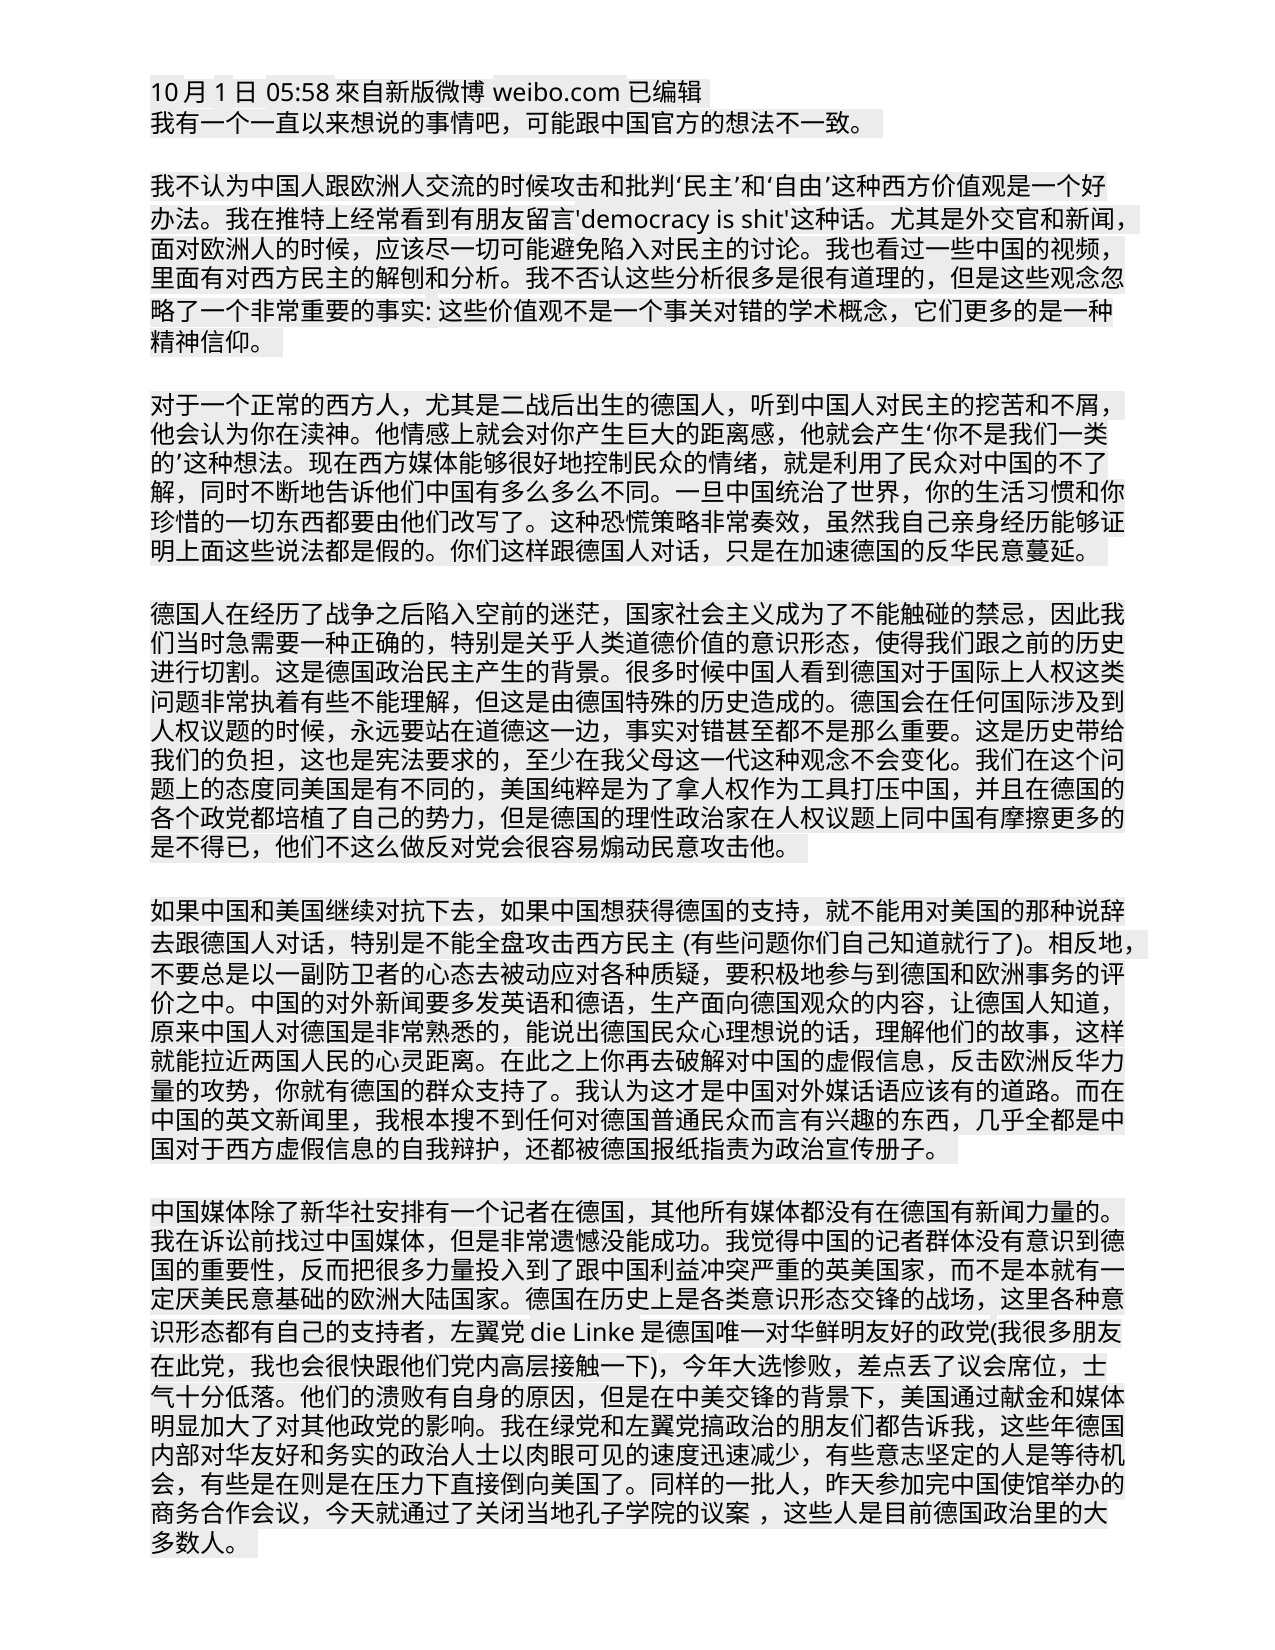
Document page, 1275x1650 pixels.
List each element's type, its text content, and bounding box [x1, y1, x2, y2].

text 鄙人前言：德國21歲女大生，海雯娜，前幾個月遭到西方媒體攻擊，說她是中國收買的宣傳工具。這女孩鬥性很強，沒在怕的。西方反華勢力很精，之所以怕她，因為她會用英文發文，中文部分則是她的中國男友會幫她。再來她年輕，又是美女，更重要的是她擅長論述。以下我貼她三篇微博。（因為我微博認證出問題而沒法給她留言，這就交給大家了！好嗎？） ㊣ 海雯娜 12月2日 07:52來自新版微博 weibo.com 我发现最近很多地方在讨论台湾的事情。去年和今年，对我骚扰最多的人就是台独的人。我从去年就开始学习和了解台湾的一些事情。我可以分享一下我认为比较有说服力的反对台湾独立的说辞。很多中国人不喜欢上推特。他们觉得推特的环境太恶劣了。但是我认为推特非常重要。一些非常重要的政策首先是从推特产生的。在推特上反华的人会展示给你他们支持台湾独立的逻辑。之后你会观察到他们是如何在议会和政府层面推动这些想法成为一种政策的。我作为德国人，就可以分析他们这些逻辑背后的错误。我也观察中国朋友怎么与台独的人进行对话的。大概是在去年香港国安法颁布之后，台湾成为一个非常重要的议题。当时推特的气氛会使你明显感觉到一些反华人物把工作重点转向了支持台湾进行国际活动。这篇帖子基本上是我过去一年对台湾问题发表的推特的总结。 我对台湾问题的认识是这样的: 我认为台湾问题的本质是中国尚未结束的一场内战。这场内战由于美国在50年代的介入而至今没能完成。因此中国大陆即使是使用军事打击台湾，也没有侵犯任何国际法。只有在大陆打击台湾的时候犯下了反人类罪等人道主义罪行时，才有国际介入的理由。我认为这种理解是符合历史基本事实的，也能够比较简单和清晰地将台湾问题的实质介绍给德国人。在此基础上，我查阅了一些文献。也同很多人士交流学习过。有一篇文献对我的观念影响很大(英文版)。我先把它的链接放在这里。这篇文献介绍了德国为什么要承认一个中国原则，以及为什么不能与中华民国建立外交关系。这是一个比较权威的解释。读者不需要现在详细去看，因为我会对这篇文章中的一些重要观点进行详细的解释。 网页链接 https://gpil.jura.uni-bonn.de/2019/12/germany-confirms-non-recognition-of-the-republic-of-china-taiwan/ 目前在欧洲比较流行的支持台湾独立或反对中国统一的论点有以下几类: 1. 台湾与欧洲国家都是民主国家，享有相同的价值观。因此欧洲必须支持观念相同的政体获得国家地位 2. 台湾的前途必须由台湾人民自己选择。而台湾的民意反对统一 3. '一个中国'原则是中国政治胁迫的产物。欧洲国家应该拒绝任何胁迫政治。 4. 中国大陆从来没有支配过台湾，因此不具备统治台湾的法理基础 5. 反对一切通过武力实现国家统一的方式。统一的方式必须和平。 我认为上述5条均缺乏足够的依据。 1. 我先解释一下德国与台湾的关系。纳粹德国同中华民国的外交关系随着第二次世界大战而破裂。但从二战结束以来，德国从来没有与中华民国建立过任何外交关系。这个德国包括，西德，东德，以及德意志联邦。所以，基于'民主国家的价值观'，德国应该与台湾建立关系而不是中国大陆的这种说法是站不住脚的。因为如果是这样，联邦德国应该与台湾早就建立外交关系了。两德统一的时候，我们甚至都没有在是否应该接受台湾中华民国政府这个问题上发生犹豫。彼时的中国人权状况和民主状况与当前的中国相比肯定是落后很多的。我们那个时候仍然选择的是中华人民共和国，而不是中华民国。因此价值观外交不具备历史的合理性。如果我们现在实行价值观外交，就意味着否定我们曾经的外交和政策遗产。这种否定需要有依据: 我们同中华人民共和国建交究竟为德国带来何种利益及损害必须说清楚。但是每个德国人都清楚，我们同中国的50年的外交给我们带来巨大利益。让历史重新演变一次，结果还会是一样的。 2. 这个论点也是没有法律依据的。这种观点的依据在国际法里叫做'民族自决权(self-determination)'，但我认为台湾不具备'民族自决权'的资质。在国际法上(我想不起来条款了)，民族自决权的行使需要满足几个条件。 a. 这个地区曾经是殖民地。当地人的民族自决是为了脱离殖民者的统治。台湾并不是中国的殖民地。相反，在历史上台湾曾经被中国的清朝政府有效统治，使用同一种语言，并且拥有同大陆省份完全一致的行政体系。因此，台湾不是中国的殖民地。 b. 如果这个地区是某个主权国家的一部分，那么这个自决的脱离需要符合这个国家的宪法和脱离程序。台湾，是中华人民共和国和中华民国共同认定的其版图的一部分。而这两个中国的宪法都不允许台湾分裂出去。这同苏联和英国的宪法不同。因此使用苏联解体和苏格兰脱英的案例来对比台湾脱离中国是不恰当的。德国的宪法法院也曾发出过决议(应该是在2011年发的)，不允许德国的省份(比如拜仁州)通过任何方式分离出德意志联邦。同样，欧盟也不支持西班牙的加泰罗尼亚以自决的方式分离出去。因此，如果德国人或者其他欧洲人企图以台湾民意作为依据来否定中国统一的合理性，那么他必然要侵犯国际法。而欧盟的五大价值观之一就是要尊重法制(国际法)。面对这种反驳，对方会因为自我矛盾而导致理论崩塌。 3. 这个理论的反驳恐怕只有德国人最有资格提出。中国网友可能不知道，其实中国的'一个中国'政策是从德国学来的。西德曾经在一段时间内提出过'一个德国'政策。也就是说，西德不与任何与东德建立外交关系的国家建立外交关系。这与'一个中国'的政策非常想象。你同德国人提起这段历史，没有德国人会觉得一个国家为自己的外交设置前置条件是那么不能接受的事情。所以，为什么西德曾经做过的事情，中国就不能做呢? 有德国人会继续说，西德后来放弃了'一个德国'的主张。但他其实也知道，这种放弃是基于实用主义而不是伦理和美德。西德不具备面对东方国家的压倒性实力。'一个德国'原则反而损害了西德的国家利益，限制了它的外交空间。因此后来它基于利益的原则放弃了这个主张。而中国对台湾具有压倒性的实力，它就不具备放弃一个中国原则的动机。如果德国的政治伦理确实比中国更具有美德，那么它一开始就不会提出'一个德国'政策了。后来的妥协是基于实力的无奈。 4. 这个理论的击破是比较容易的。 德意志第二帝国，是通过俾斯麦和德国皇帝的战争而实现统一的。Hohenzollern家族从来没有统治过我的家乡Schleswig-Holstein。但是德国的史学界没有人会认为德意志第二帝国支配Schleswig-Holstein是非法的。这种例子在世界历史上应该是很多的。我没有就中国曾经有效支配台湾这个问题进行深入了解。原因之一是我认为我的中国历史知识不够丰富，不能很好地解答这个问题。二是台湾很多人在否定清朝统治台湾上做了很多努力。虽然我认为他们这些理论应该都是胡说八道，但是有可能在交流中被他们举出一些我不熟悉的历史事件而被困住。因此我选择避开。三，如果我的交流对象是德国人，向他们解释中国复杂历史是十分低效、甚至费力不讨好的。他们没有那个耐心，因此你需要寻找他们最容易感知的论据去解释。 5. 这个理论非常荒谬。这种想法的人首先应该反对的是美国。美国就是通过内战确立合众国政府对整个国家的支配的。如果按照这种逻辑，亚伯拉罕林肯不仅不是伟人，反而应该是罪犯。这显然与林肯在美国受到的尊敬是不符的。为什么美国能做的事情，中国就不能做了? 德意志第二帝国也不是通过和平的方式统一的，但是俾斯麦在德国民间是受到尊敬的。 驳斥完这五种理论。我现在总结一下为什么德国不接受台湾作为一个独立的国家，这是因为 a. 台湾并没有在法律上宣布独立。德国是无法承认一个自己都不存在的台湾共和国的。(在面对质询的时候，德国外交部总是这样把皮球提给台湾政府) b. 在选择中华民国和中华人民共和国的问题上，德国选择后者并接受一个中国原则，是基于德国利益的考量。这一点德国政府非常坦诚。 我曾经在推特上问过一个问题: 支持台湾共和国的人， 谁能告诉我你们的国家是什么时候成立的，谁建立的，宪法是什么时候通过的。我非常惊讶地发现，他们自己人之间都无法给一个统一的答案。事实是到目前为止，世界上从来就没有台湾共和国，没有人曾经建立它，也不存在台湾宪法。台湾共和国存在的唯一可能，就是中国进入彻底的衰弱和分裂，我认为这个可能性几乎不存在。欧洲现在有很多人在试图在提高台湾的外交地位。他们经常会说，他们的做法符合'一个中国'原则。这里有一个非常混乱的地方: 欧盟即使放弃了一个中国立场，承认两个中国，那承认的对象也是中华民国，而不是台独分子所想要的台湾共和国。 (接下来一段为部分朋友的观点，我代为转达。我觉得以下看法非常有意思) 所以，与一些国家纠缠是否违背了一个中国原则其实并不能解决中国现在面临的台湾叙事困境。中国在台湾叙事上出现被动最重要的原因，是没能让西方很多国家意识到，中国大陆与台湾实际上是敌对政权而且内战并没有结束。如果像立陶宛这种国家，知道中国会以军事行动打击支持台湾独立和建交的国家，他绝对不敢冒险。现在连欧委会在实质上支持台湾提高外交地位。他们这么做的动机是想仿照美国一样，通过台湾来向北京所要一些谈判筹码。通过迫使中国在其它领域让步来换取欧盟在中国统一问题上不干涉。欧盟现在这样的态度是在学美国。美国从台湾问题上获得了什么好处，欧盟一定会尽可能去学。如果中国大陆能够有效地控制台湾问题，特别是有效地震慑美国，欧盟就会更中立更加谨慎。如果必须要选边站，欧洲一定加入的是中美博弈中更有可能胜利的那一方。如果中国在美国面前不能表现出胜利的潜力和决心，那站在美国一边的国家只会越来越多，统一台湾的成本会越来越高，难度也越来越大。 (译者注: 海雯娜此文涉及到台湾敏感问题，其原文的措辞符合西方人的习惯。本文进行了大量的修改以使其照顾到中国民众的民族情绪，可能存在翻译不准确的地方) ㊣ 海雯娜 12月4日 21:56來自新版微博 weibo.com 标题: 积极去影响西方民众对中国的看法极其重要 中国的网络上有一种非常流行的思想。这种观点认为让世界了解中国是没有价值的。因为实力决定了一切。西方国家不能认可中国是因为中国的实力还不够。一切都会随着中国实力的强大而改善。 不认同这种观点有以下几个原因: a 这种观点只是一种假设，它不是一个已有的事实，因此你不能拿假设当成依据来推出结论来。如果你不积极解当前外国对中国的误解，你实现强大的条件就会不断减少。你的所作所为实际上是在防止你取得你实现自己目标的条件。 b 很多历史证明事实是与上述猜想相反的，苏联比欧洲强大很多，但是苏联越强大欧洲越不喜欢它。大陆也比台湾强大很多，但是我发现台湾越来越反对大陆了。不论背后复杂原因是什么，我只需要一个反例就可以拒绝你的假设了。我更为好奇的是，是什么令一些人认为国家强大了，其他国家就会欢迎你呢? 我老公跟我提经济基础决定上层建筑。我不确定他这种说法是不是正确。但我认为，别人怎么看待你是你同别人交往的结果，而不是你自己本身是个什么样的人导致的。你本来是一个好人，但是可以被认为是一个坏人。这同你本质上是不是一个好人，是不是一个强大的人，毫无关系。在学校里，被霸凌的是被孤立的孩子，但是他往往不是一个坏孩子。 c '足够强大'应该怎么定义呢? 西方一个整体还是比中国强大的。我认为中国很长时间将不具备对西方的压倒性实力。如果中国的人均GDP与西方差不多，那中国或许得是西方经济的5 6倍强大。这种差距能在短时间内看到吗? 如果从人均GDP上来说，比美国人均GDP低地多的国家都敢于反抗美国，你凭什么觉得西方到时候就不会反对比自己力量强大的中国呢? 同时我根本就不相信，当你有了那种压倒性的实力以后，你会对弱者抱有平等的观念。因为这是违背人的本能和人性的。你只是说我们有悠久的历史和文化，这并没有说服力。网上有那么多民族主义和仇恨言论，我都经历到并且看到了。实力强大的一方将具有建立伦理体系的能力，因此他可以将自己的恶行合理化和美德化。这是很难抗拒的。因此看到网上那么多极端言论和善良的声音，我并不觉得中国人在人性和美德上与欧洲人、美国人有多么不同。我们都是平凡的人。 d. 西方民众对中国感受负面但是并不倡导对抗。 很多人错把国家的外交政策和民间情绪当成一个概念。我感觉中国的民意对西方很极端，要么非常崇拜，要么非常恼怒。但是西方社会不一样，德国的民意对中国，虽然比较负面，但是那个负面是极其不重要的。我周围没有一个德国人选举政党是看它对中国和俄罗斯的政策是怎样的。在德国大选辩论中，中国甚至都不是辩论议题，大家根本就谈不上喜欢或者讨厌。请注意，负面并不代表我必须跟它采取对抗。我们德国人面对负面感受的事务，通常选择的是远离而不是对抗，我们会很坦诚地告诉你我们不熟悉这个议题所以我们不表态。你不要把媒体和政治界某些官员的激进看法就当成是德国民间已经达成了共识: 必须对抗中国。到目前为止，德国民间根本没有那个共识。我们唯一可能算有的共识，是全面对抗气候变化。德国所面临的现实挑战非常多，包括欧盟和德国的内政议题，我们都是很清楚的。所以我们关注的重点跟中国民众观众自己国家的议题是一样的: 经济，就业，健康等等问题。但是德国媒体在努力引导民众对抗中国的情绪。现在德国目前的那种对中国过于负面的政治宣传非常强大。我不会责备德国民众因为抵抗这种洗脑非常不容易。能够防范民意从负面变为仇视的时间窗口在迅速缩减。因此我希望中国能够积极行动。 在未来更有可能发生的是，你们会很长一段时间达不到那种足以霸凌西方的强大程度。因此你不得不长期与一个对你抱有偏见的西方社会共存下去。因此你努力的重点，应该是考虑如何消除这种偏见，使得双方的共存保持在一种令双方更舒服的位置上。也只有这种方式，才会拉近各个文明的人之间的心灵距离，从而抑制任何一方企图通过力量使他人屈服的冲动。我认为中国的崛起应该走这样的道路，而不是重复美国那种强权。 利益当然非常重要，但是如果感情达到一定的深度是可以超越利益的。我老公是中国人，我是德国人。当我们彼此照顾对方的时候，我们是不会考虑什么利益的。国与国之间的关系可以是利益关系。但是国家里的公民之间的关系，不一定必须以利益为考量的。我知道很多德国政治和企业界人士同中国交往的故事。很多重大的进步，就是由充满感情的人来推动的。 ㊣ 海雯娜 10月1日 05:58來自新版微博 weibo.com 已编辑 我有一个一直以来想说的事情吧，可能跟中国官方的想法不一致。 我不认为中国人跟欧洲人交流的时候攻击和批判‘民主’和‘自由’这种西方价值观是一个好办法。我在推特上经常看到有朋友留言'democracy is shit'这种话。尤其是外交官和新闻，面对欧洲人的时候，应该尽一切可能避免陷入对民主的讨论。我也看过一些中国的视频，里面有对西方民主的解刨和分析。我不否认这些分析很多是很有道理的，但是这些观念忽略了一个非常重要的事实: 这些价值观不是一个事关对错的学术概念，它们更多的是一种精神信仰。 对于一个正常的西方人，尤其是二战后出生的德国人，听到中国人对民主的挖苦和不屑，他会认为你在渎神。他情感上就会对你产生巨大的距离感，他就会产生‘你不是我们一类的’这种想法。现在西方媒体能够很好地控制民众的情绪，就是利用了民众对中国的不了解，同时不断地告诉他们中国有多么多么不同。一旦中国统治了世界，你的生活习惯和你珍惜的一切东西都要由他们改写了。这种恐慌策略非常奏效，虽然我自己亲身经历能够证明上面这些说法都是假的。你们这样跟德国人对话，只是在加速德国的反华民意蔓延。 德国人在经历了战争之后陷入空前的迷茫，国家社会主义成为了不能触碰的禁忌，因此我们当时急需要一种正确的，特别是关乎人类道德价值的意识形态，使得我们跟之前的历史进行切割。这是德国政治民主产生的背景。很多时候中国人看到德国对于国际上人权这类问题非常执着有些不能理解，但这是由德国特殊的历史造成的。德国会在任何国际涉及到人权议题的时候，永远要站在道德这一边，事实对错甚至都不是那么重要。这是历史带给我们的负担，这也是宪法要求的，至少在我父母这一代这种观念不会变化。我们在这个问题上的态度同美国是有不同的，美国纯粹是为了拿人权作为工具打压中国，并且在德国的各个政党都培植了自己的势力，但是德国的理性政治家在人权议题上同中国有摩擦更多的是不得已，他们不这么做反对党会很容易煽动民意攻击他。 如果中国和美国继续对抗下去，如果中国想获得德国的支持，就不能用对美国的那种说辞去跟德国人对话，特别是不能全盘攻击西方民主 (有些问题你们自己知道就行了)。相反地，不要总是以一副防卫者的心态去被动应对各种质疑，要积极地参与到德国和欧洲事务的评价之中。中国的对外新闻要多发英语和德语，生产面向德国观众的内容，让德国人知道，原来中国人对德国是非常熟悉的，能说出德国民众心理想说的话，理解他们的故事，这样就能拉近两国人民的心灵距离。在此之上你再去破解对中国的虚假信息，反击欧洲反华力量的攻势，你就有德国的群众支持了。我认为这才是中国对外媒话语应该有的道路。而在中国的英文新闻里，我根本搜不到任何对德国普通民众而言有兴趣的东西，几乎全都是中国对于西方虚假信息的自我辩护，还都被德国报纸指责为政治宣传册子。 中国媒体除了新华社安排有一个记者在德国，其他所有媒体都没有在德国有新闻力量的。我在诉讼前找过中国媒体，但是非常遗憾没能成功。我觉得中国的记者群体没有意识到德国的重要性，反而把很多力量投入到了跟中国利益冲突严重的英美国家，而不是本就有一定厌美民意基础的欧洲大陆国家。德国在历史上是各类意识形态交锋的战场，这里各种意识形态都有自己的支持者，左翼党die Linke是德国唯一对华鲜明友好的政党(我很多朋友在此党，我也会很快跟他们党内高层接触一下)，今年大选惨败，差点丢了议会席位，士气十分低落。他们的溃败有自身的原因，但是在中美交锋的背景下，美国通过献金和媒体明显加大了对其他政党的影响。我在绿党和左翼党搞政治的朋友们都告诉我，这些年德国内部对华友好和务实的政治人士以肉眼可见的速度迅速减少，有些意志坚定的人是等待机会，有些是在则是在压力下直接倒向美国了。同样的一批人，昨天参加完中国使馆举办的商务合作会议，今天就通过了关闭当地孔子学院的议案 ，这些人是目前德国政治里的大多数人。 下届政府极有可能修改更严厉的新闻审查法案，防止俄罗斯和中国对德国民意施加影响，现在德国组阁政党里到处都是在美国上学或者有商业往来的人。我本人很喜欢奥地利那种政治氛围，作为中立和非北约国家，受到美国的干涉少很多，国家发展比德国更先进，与中国的关系明显比德国同中国的关系好。 （很多人觉得我汉语特别好，其实最近几条除了英文的，都不是我录入的，是我让我爱人写的。我只是把大致意思告诉他，他的汉语写作水平很高，能够把我的意思说非常清楚并且整理地很有逻辑性。因此，请大家不要神化我，我没有那么高的水平和能力，我只是表达一些中国人的角度上不易觉察到的东西，你们过分的赞美令我不安，谢谢） [150, 75, 1125, 1558]
